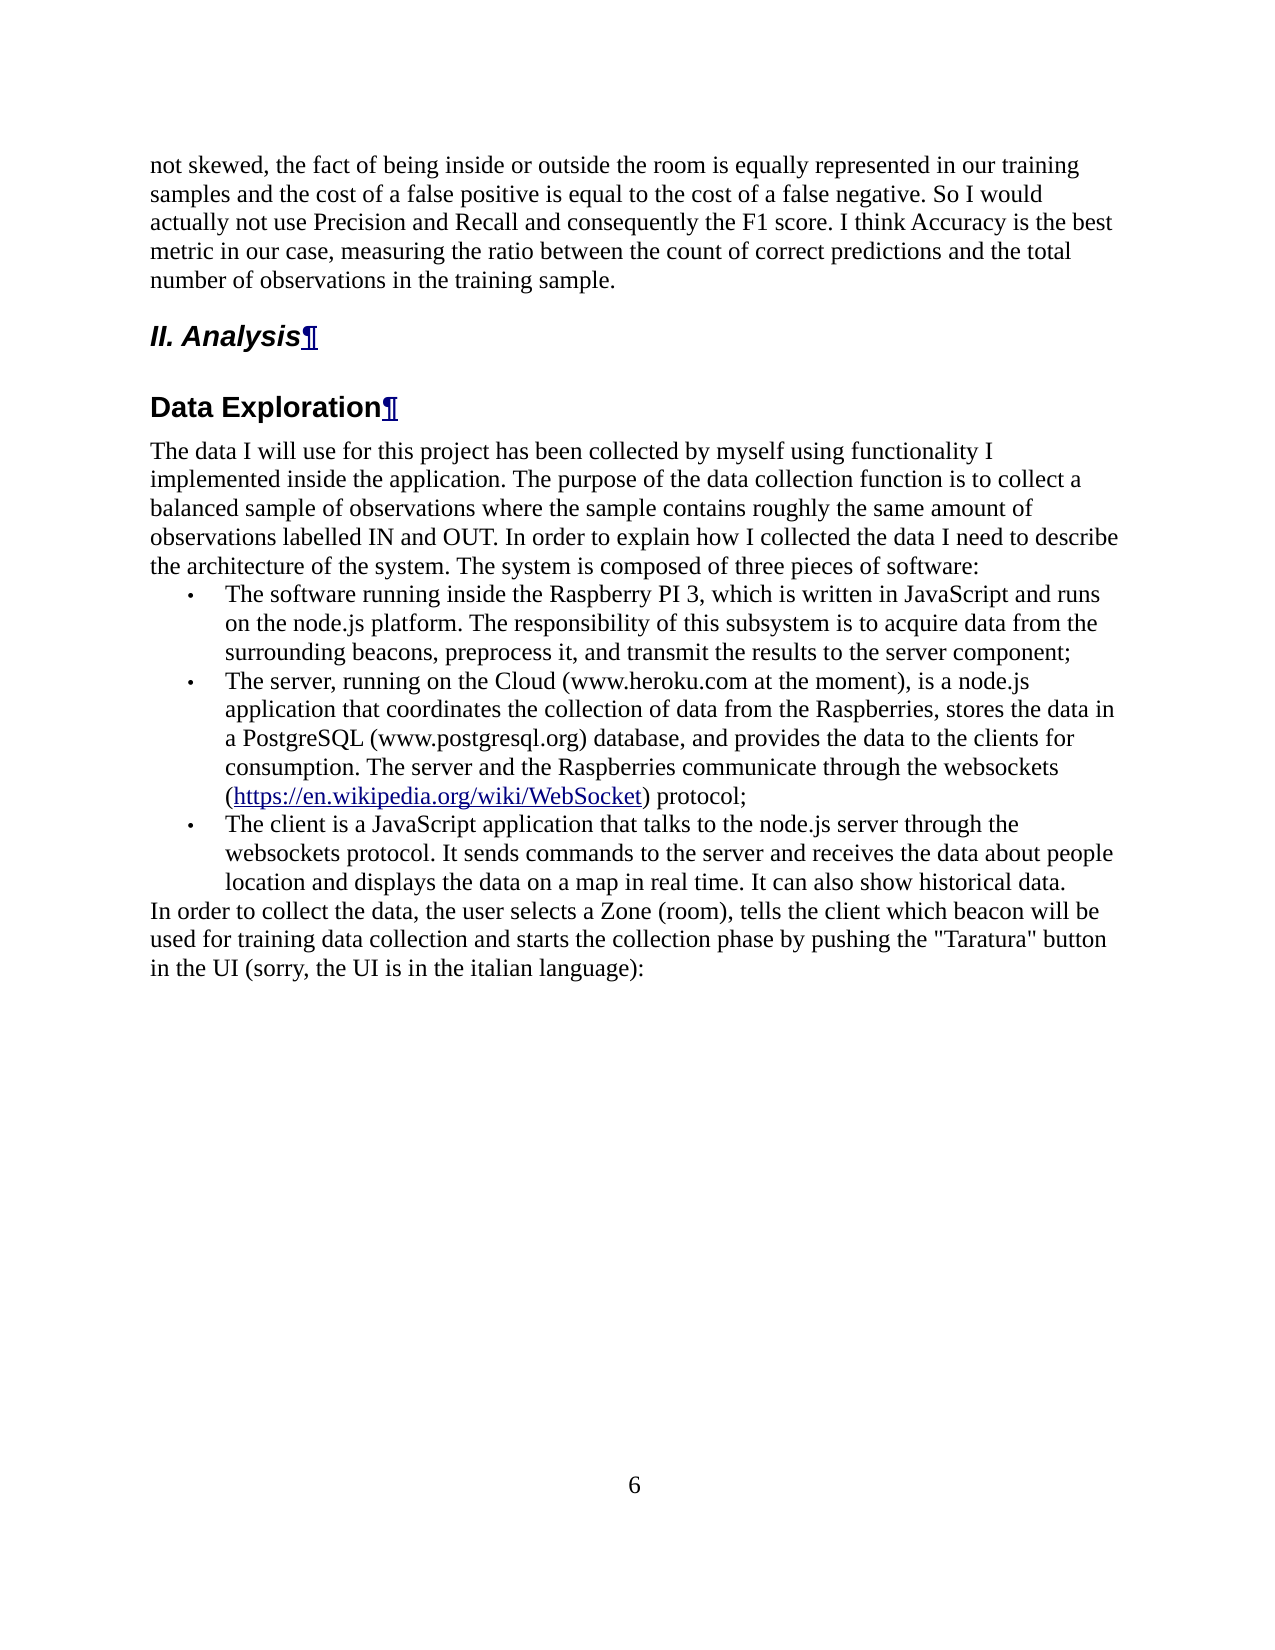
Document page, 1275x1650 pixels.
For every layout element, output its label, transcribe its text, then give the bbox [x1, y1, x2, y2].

list The software running inside the Raspberry PI 3, which is written in JavaScript and runs on the node.js platform. The responsibility of this subsystem is to acquire data from the surrounding beacons, preprocess it, and transmit the results to the server component; [187, 579, 1125, 666]
subtitle II. Analysis¶ [150, 319, 1125, 352]
text not skewed, the fact of being inside or outside the room is equally represented in our training samples and the cost of a false positive is equal to the cost of a false negative. So I would actually not use Precision and Recall and consequently the F1 score. I think Accuracy is the best metric in our case, measuring the ratio between the count of correct predictions and the total number of observations in the training sample. [150, 150, 1125, 294]
text In order to collect the data, the user selects a Zone (room), tells the client which beacon will be used for training data collection and starts the collection phase by pushing the "Taratura" button in the UI (sorry, the UI is in the italian language): [150, 896, 1125, 982]
list The server, running on the Cloud (www.heroku.com at the moment), is a node.js application that coordinates the collection of data from the Raspberries, stores the data in a PostgreSQL (www.postgresql.org) database, and provides the data to the clients for consumption. The server and the Raspberries communicate through the websockets (https://en.wikipedia.org/wiki/WebSocket) protocol; [187, 666, 1125, 809]
list The client is a JavaScript application that talks to the node.js server through the websockets protocol. It sends commands to the server and receives the data about people location and displays the data on a map in real time. It can also show historical data. [187, 809, 1125, 896]
subtitle Data Exploration¶ [150, 390, 1125, 423]
text The data I will use for this project has been collected by myself using functionality I implemented inside the application. The purpose of the data collection function is to collect a balanced sample of observations where the sample contains roughly the same amount of observations labelled IN and OUT. In order to explain how I collected the data I need to describe the architecture of the system. The system is composed of three pieces of software: [150, 436, 1125, 579]
